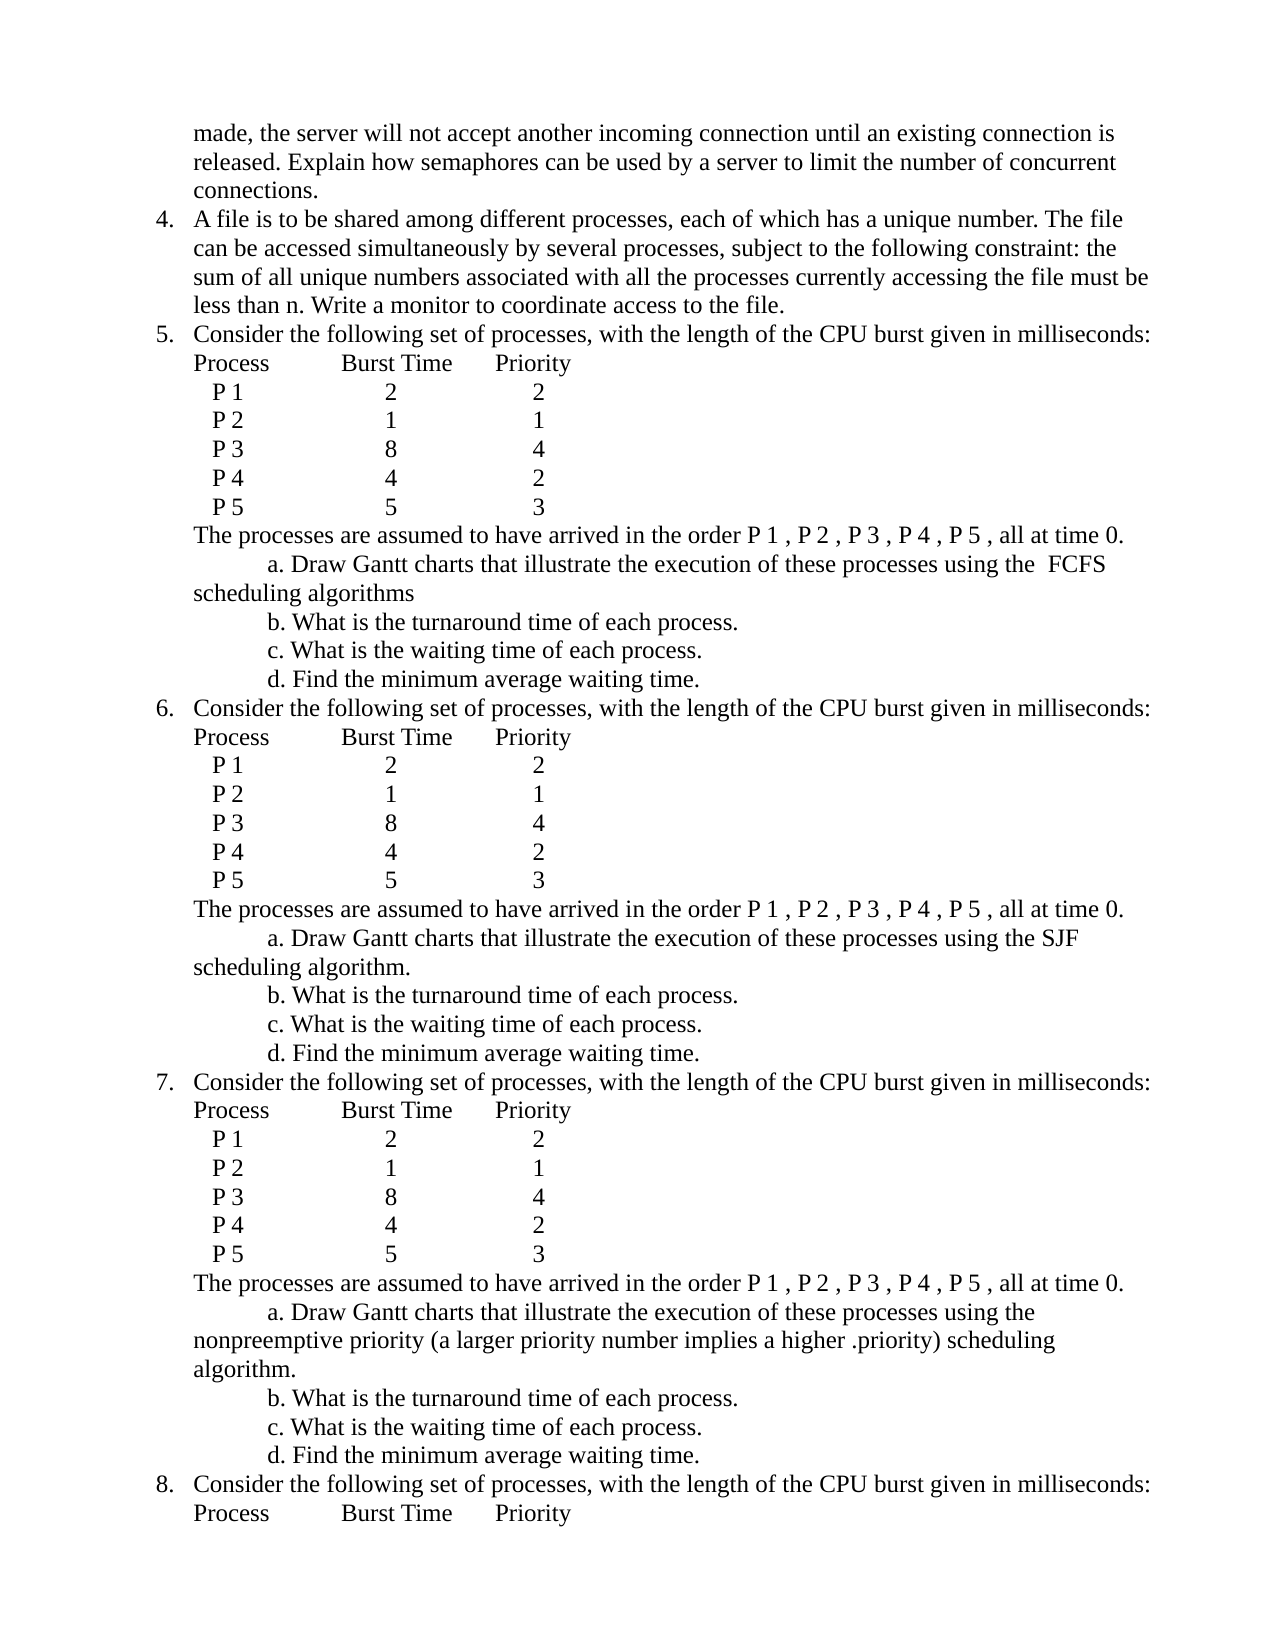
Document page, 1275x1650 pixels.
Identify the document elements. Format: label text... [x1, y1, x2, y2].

list P 4 4 2 [156, 837, 1157, 866]
list a. Draw Gantt charts that illustrate the execution of these processes using the FCFS scheduling algorithms [156, 549, 1157, 607]
list Process Burst Time Priority [156, 348, 1157, 377]
list The processes are assumed to have arrived in the order P 1 , P 2 , P 3 , P 4 , P 5 , all at time 0. [156, 894, 1157, 923]
list The processes are assumed to have arrived in the order P 1 , P 2 , P 3 , P 4 , P 5 , all at time 0. [156, 521, 1157, 549]
list b. What is the turnaround time of each process. [156, 607, 1157, 636]
list P 2 1 1 [156, 779, 1157, 808]
list P 4 4 2 [156, 1211, 1157, 1239]
list P 3 8 4 [156, 434, 1157, 463]
list P 1 2 2 [156, 751, 1157, 779]
list P 1 2 2 [156, 1124, 1157, 1153]
list P 5 5 3 [156, 866, 1157, 894]
list d. Find the minimum average waiting time. [156, 1441, 1157, 1469]
list a. Draw Gantt charts that illustrate the execution of these processes using the SJF scheduling algorithm. [156, 923, 1157, 981]
list b. What is the turnaround time of each process. [156, 981, 1157, 1009]
list Consider the following set of processes, with the length of the CPU burst given in milliseconds: [156, 319, 1157, 348]
list a. Draw Gantt charts that illustrate the execution of these processes using the nonpreemptive priority (a larger priority number implies a higher .priority) scheduling algorithm. [156, 1297, 1157, 1383]
list Consider the following set of processes, with the length of the CPU burst given in milliseconds: [156, 1469, 1157, 1498]
list P 1 2 2 [156, 377, 1157, 406]
list c. What is the waiting time of each process. [156, 1412, 1157, 1441]
list b. What is the turnaround time of each process. [156, 1383, 1157, 1412]
list Process Burst Time Priority [156, 1498, 1157, 1527]
list Consider the following set of processes, with the length of the CPU burst given in milliseconds: [156, 1067, 1157, 1096]
list d. Find the minimum average waiting time. [156, 1038, 1157, 1067]
list P 3 8 4 [156, 1182, 1157, 1211]
list c. What is the waiting time of each process. [156, 1009, 1157, 1038]
list P 3 8 4 [156, 808, 1157, 837]
list made, the server will not accept another incoming connection until an existing connection is released. Explain how semaphores can be used by a server to limit the number of concurrent connections. [156, 118, 1157, 204]
list Process Burst Time Priority [156, 722, 1157, 751]
list P 5 5 3 [156, 492, 1157, 521]
list Consider the following set of processes, with the length of the CPU burst given in milliseconds: [156, 693, 1157, 722]
list The processes are assumed to have arrived in the order P 1 , P 2 , P 3 , P 4 , P 5 , all at time 0. [156, 1268, 1157, 1297]
list A file is to be shared among different processes, each of which has a unique number. The file can be accessed simultaneously by several processes, subject to the following constraint: the sum of all unique numbers associated with all the processes currently accessing the file must be less than n. Write a monitor to coordinate access to the file. [156, 204, 1157, 319]
list P 2 1 1 [156, 1153, 1157, 1182]
list d. Find the minimum average waiting time. [156, 664, 1157, 693]
list c. What is the waiting time of each process. [156, 636, 1157, 664]
list P 5 5 3 [156, 1239, 1157, 1268]
list Process Burst Time Priority [156, 1096, 1157, 1124]
list P 2 1 1 [156, 406, 1157, 434]
list P 4 4 2 [156, 463, 1157, 492]
